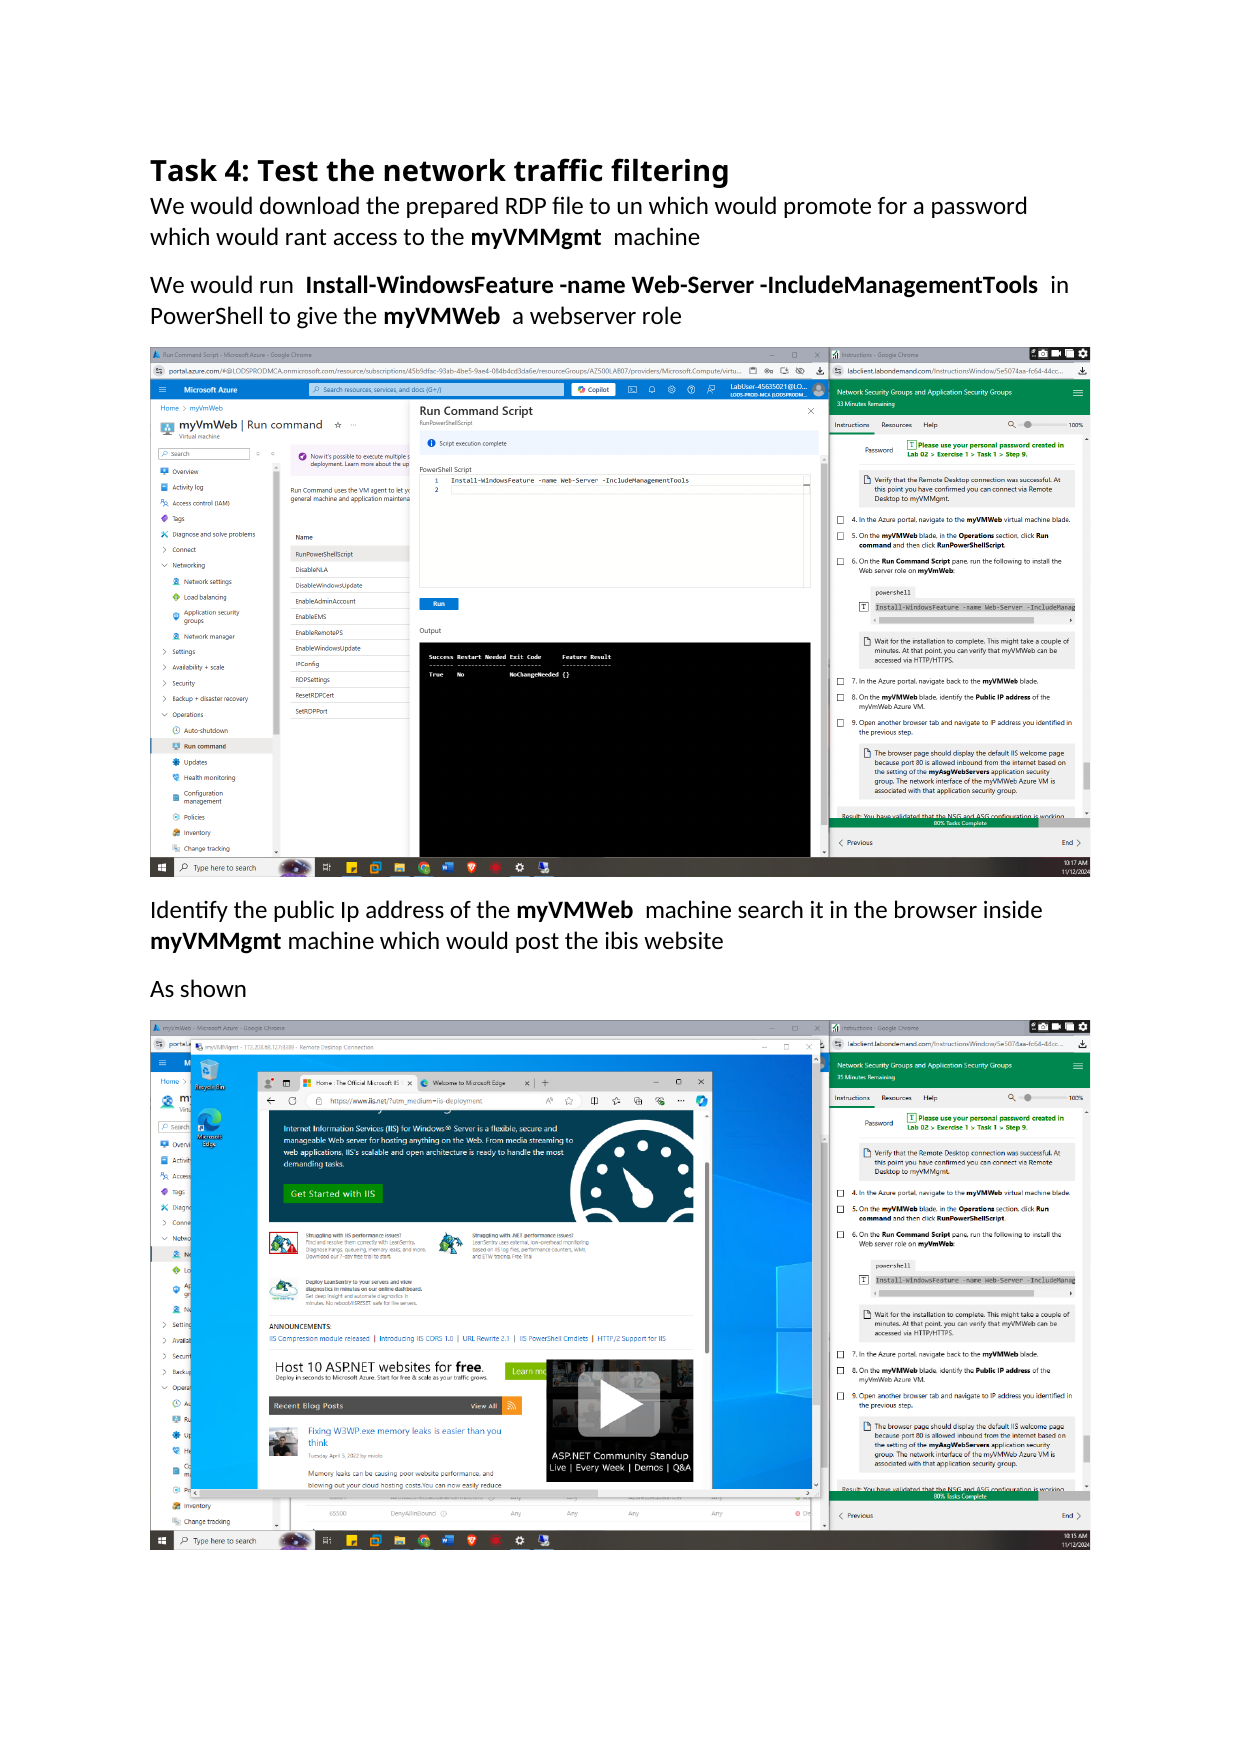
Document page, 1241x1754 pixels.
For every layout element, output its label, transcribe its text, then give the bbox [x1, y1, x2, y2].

text We would run Install-WindowsFeature -name Web-Server -IncludeManagementTools in PowerShell to give the myVMWeb a webserver role [150, 269, 1090, 331]
subtitle Task 4: Test the network traffic filtering [150, 150, 1090, 190]
text As shown [150, 973, 1090, 1003]
text Identify the public Ip address of the myVMWeb machine search it in the browser inside myVMMgmt machine which would post the ibis website [150, 894, 1090, 956]
text We would download the prepared RDP file to un which would promote for a password which would rant access to the myVMMgmt machine [150, 190, 1090, 252]
